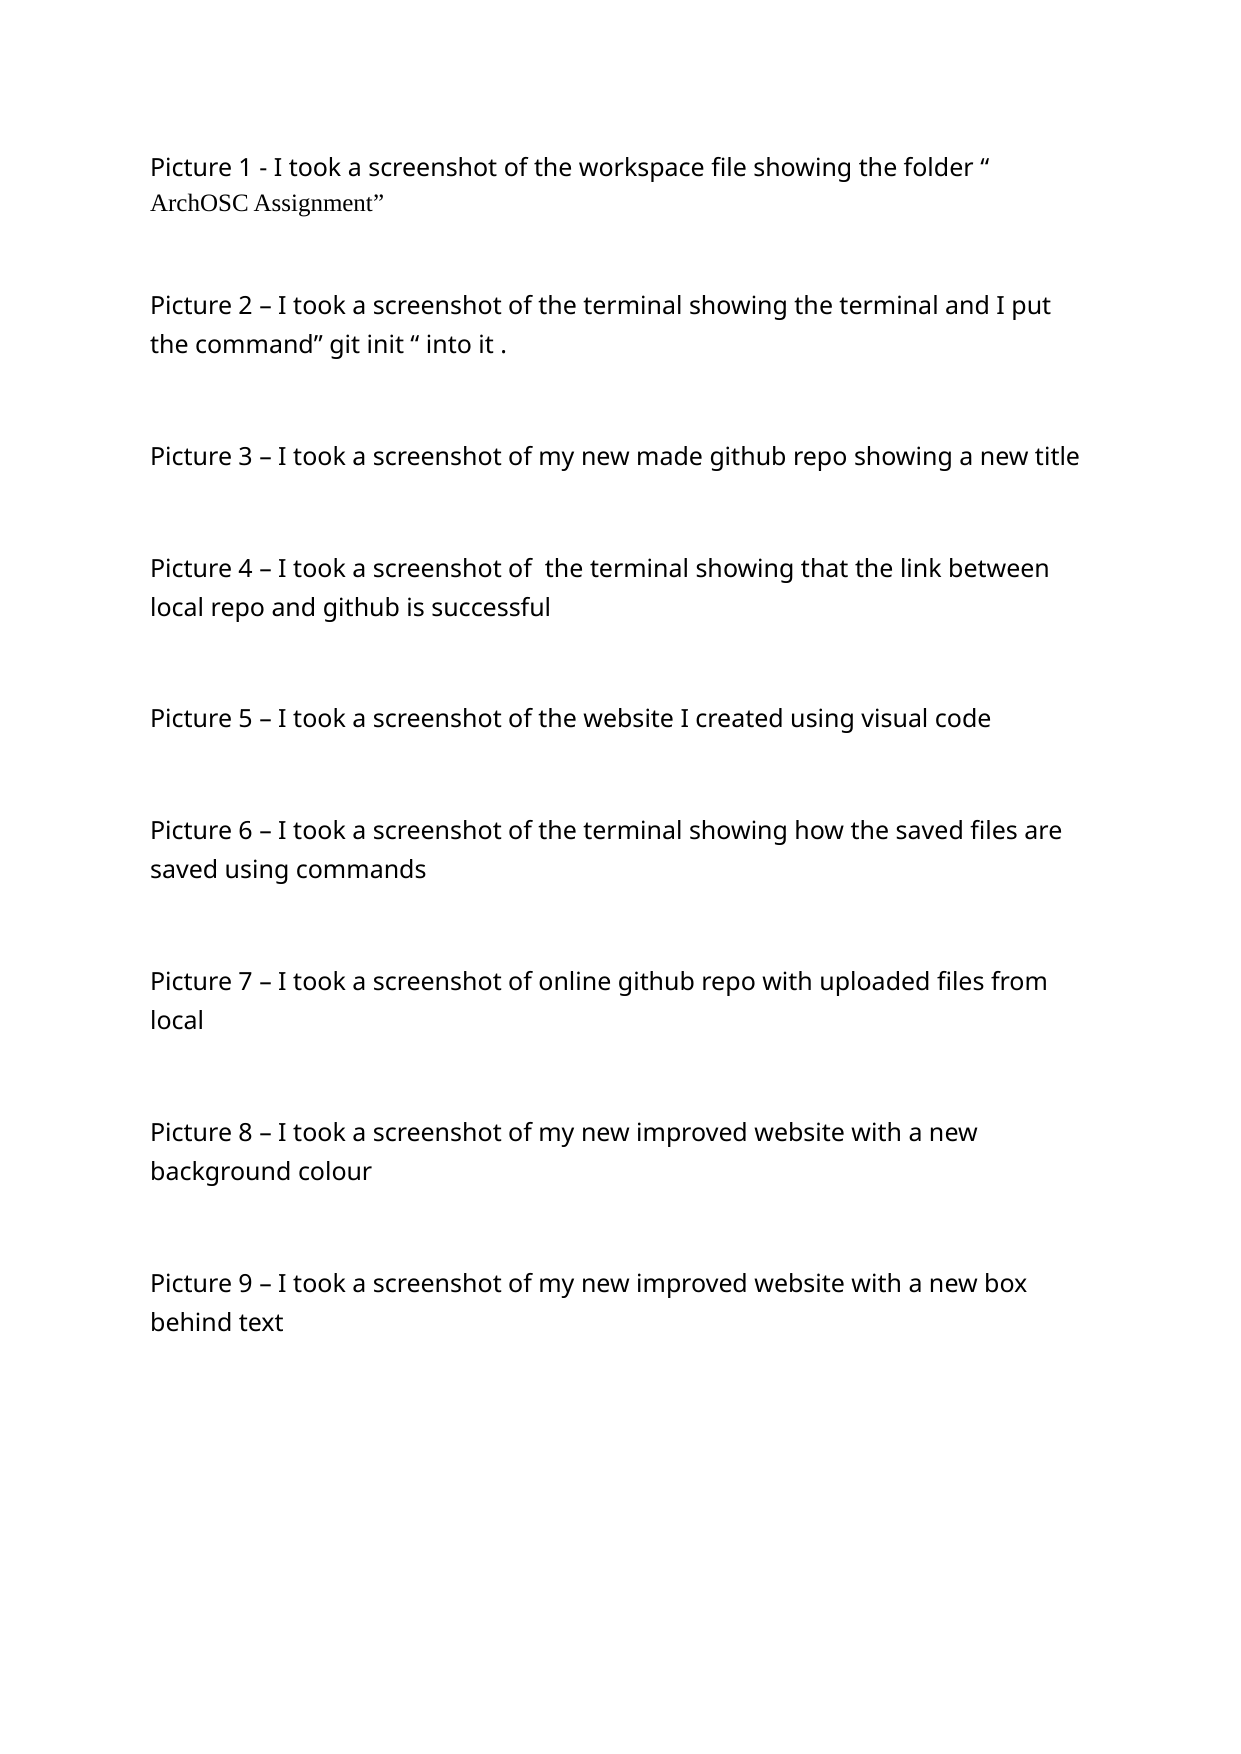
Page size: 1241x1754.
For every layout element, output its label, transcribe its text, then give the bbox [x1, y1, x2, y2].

text Picture 2 – I took a screenshot of the terminal showing the terminal and I put the command” git init “ into it . [150, 288, 1090, 361]
text Picture 5 – I took a screenshot of the website I created using visual code [150, 701, 1090, 735]
text Picture 8 – I took a screenshot of my new improved website with a new background colour [150, 1114, 1090, 1188]
text Picture 9 – I took a screenshot of my new improved website with a new box behind text [150, 1265, 1090, 1338]
text Picture 1 - I took a screenshot of the workspace file showing the folder “ ArchOSC Assignment” [150, 150, 1090, 217]
text Picture 6 – I took a screenshot of the terminal showing how the saved files are saved using commands [150, 813, 1090, 886]
text Picture 4 – I took a screenshot of the terminal showing that the link between local repo and github is successful [150, 550, 1090, 623]
text Picture 3 – I took a screenshot of my new made github repo showing a new title [150, 438, 1090, 473]
text Picture 7 – I took a screenshot of online github repo with uploaded files from local [150, 963, 1090, 1037]
